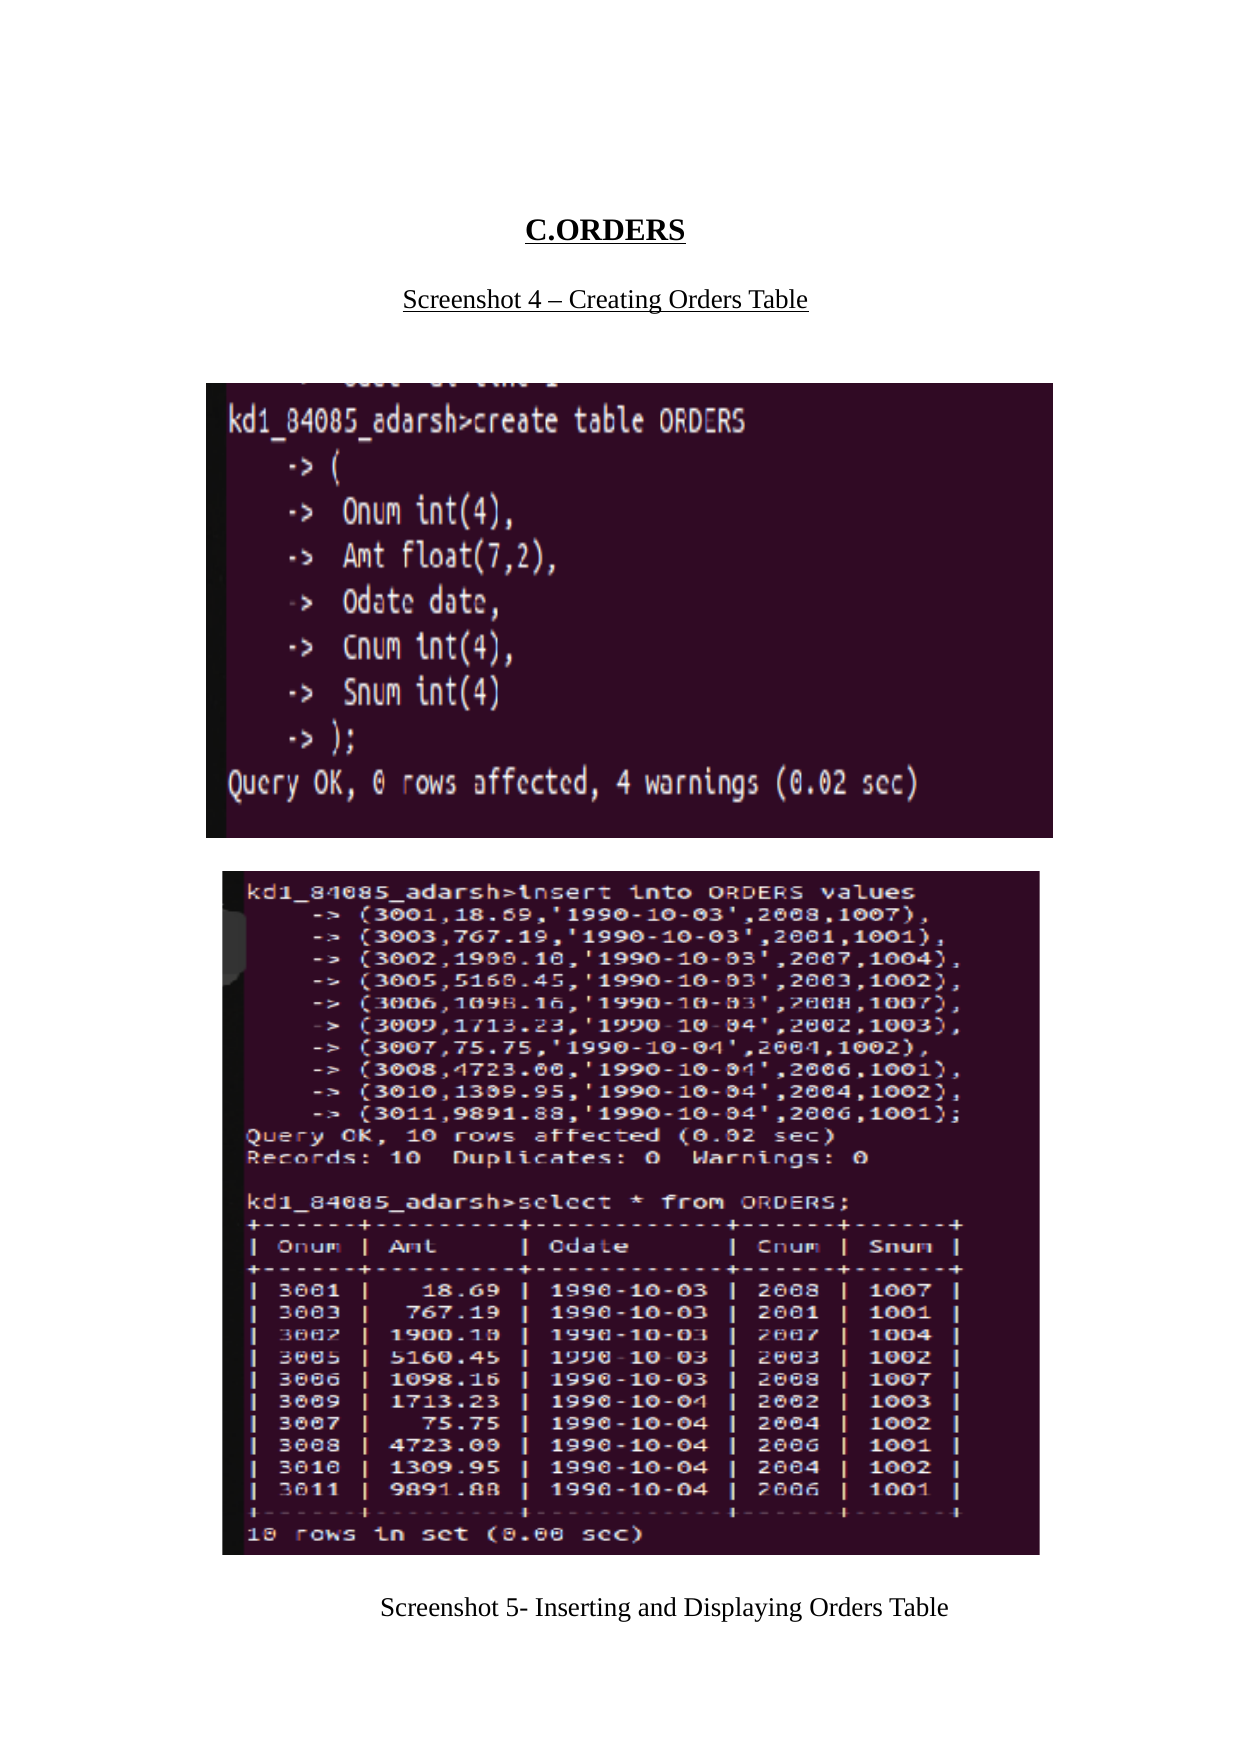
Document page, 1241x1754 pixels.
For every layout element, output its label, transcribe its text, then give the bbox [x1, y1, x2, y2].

text Screenshot 4 – Creating Orders Table [0, 283, 1211, 314]
text Screenshot 5- Inserting and Displaying Orders Table [118, 1592, 1211, 1623]
text C.ORDERS [0, 212, 1211, 247]
picture [206, 383, 1053, 838]
picture [222, 871, 1040, 1555]
